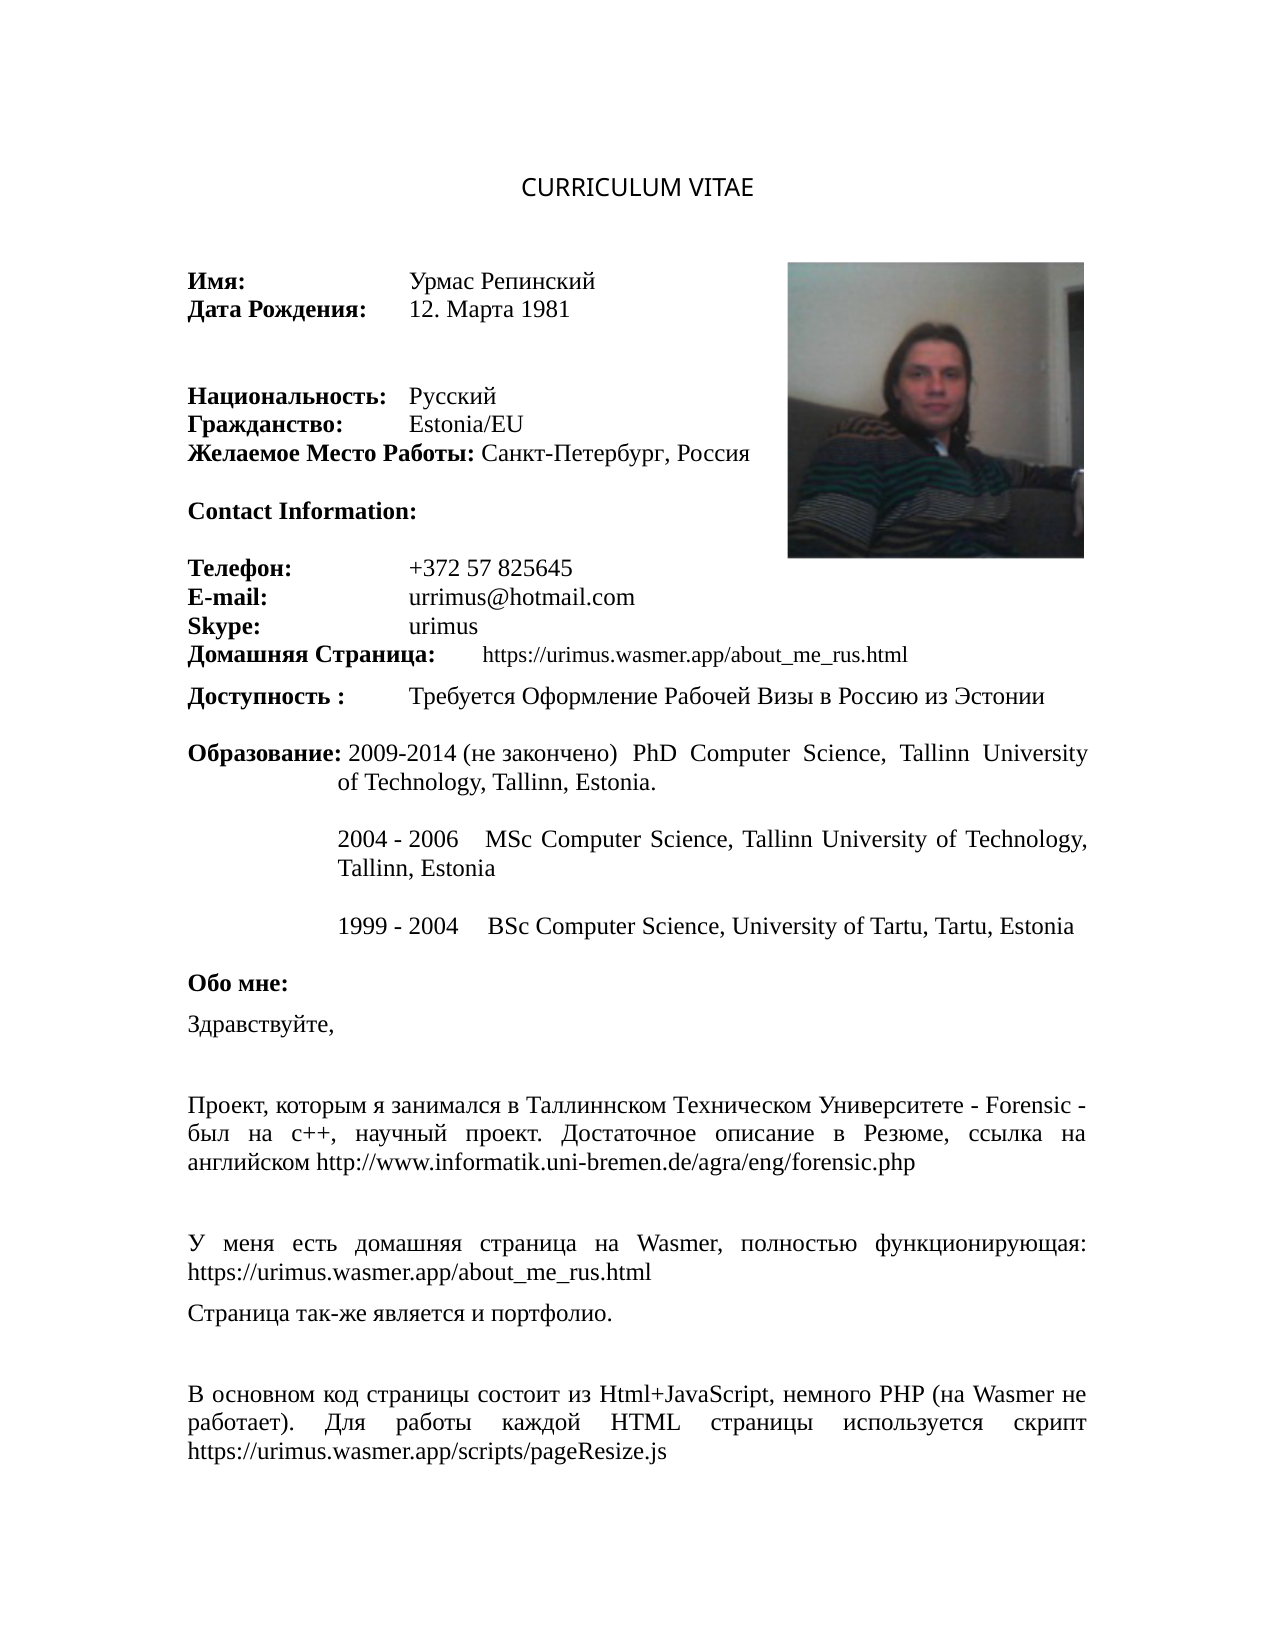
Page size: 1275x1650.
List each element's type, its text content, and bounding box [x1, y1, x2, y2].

text Skype: urimus [187, 611, 1087, 639]
text Доступность : Требуется Оформление Рабочей Визы в Россию из Эстонии [187, 681, 1087, 709]
text Страница так-же является и портфолио. [187, 1298, 1087, 1326]
text Желаемое Место Работы: Санкт-Петербург, Россия [187, 438, 787, 467]
text Дата Рождения: 12. Марта 1981 [187, 294, 787, 323]
text В основном код страницы состоит из Html+JavaScript, немного PHP (на Wasmer не работает). Для работы каждой HTML страницы используется скрипт https://urimus.wasmer.app/scripts/pageResize.js [187, 1379, 1087, 1465]
text Образование: 2009-2014 (не закончено) PhD Computer Science, Tallinn University of Technology, Tallinn, Estonia. [187, 738, 1088, 796]
text Здравствуйте, [187, 1009, 1087, 1037]
text 2004 - 2006 MSc Computer Science, Tallinn University of Technology, Tallinn, Estonia [337, 824, 1088, 882]
text Домашняя Страница: https://urimus.wasmer.app/about_me_rus.html [187, 639, 1087, 668]
text У меня есть домашняя страница на Wasmer, полностью функционирующая: https://urimus.wasmer.app/about_me_rus.html [187, 1228, 1087, 1286]
text Телефон: +372 57 825645 [187, 553, 1087, 582]
text Имя: Урмас Репинский [187, 266, 787, 294]
text Гражданство: Estonia/EU [187, 409, 787, 438]
text Contact Information: [187, 496, 787, 524]
text CURRICULUM VITAE [187, 169, 1087, 203]
text Национальность: Русский [187, 381, 787, 409]
text Проект, которым я занимался в Таллиннском Техническом Университете - Forensic - был на с++, научный проект. Достаточное описание в Резюме, ссылка на английском http://www.informatik.uni-bremen.de/agra/eng/forensic.php [187, 1090, 1087, 1176]
subtitle 1999 - 2004 BSc Computer Science, University of Tartu, Tartu, Estonia [262, 911, 1087, 939]
text Обо мне: [187, 968, 1087, 997]
text E-mail: urrimus@hotmail.com [187, 582, 1087, 611]
